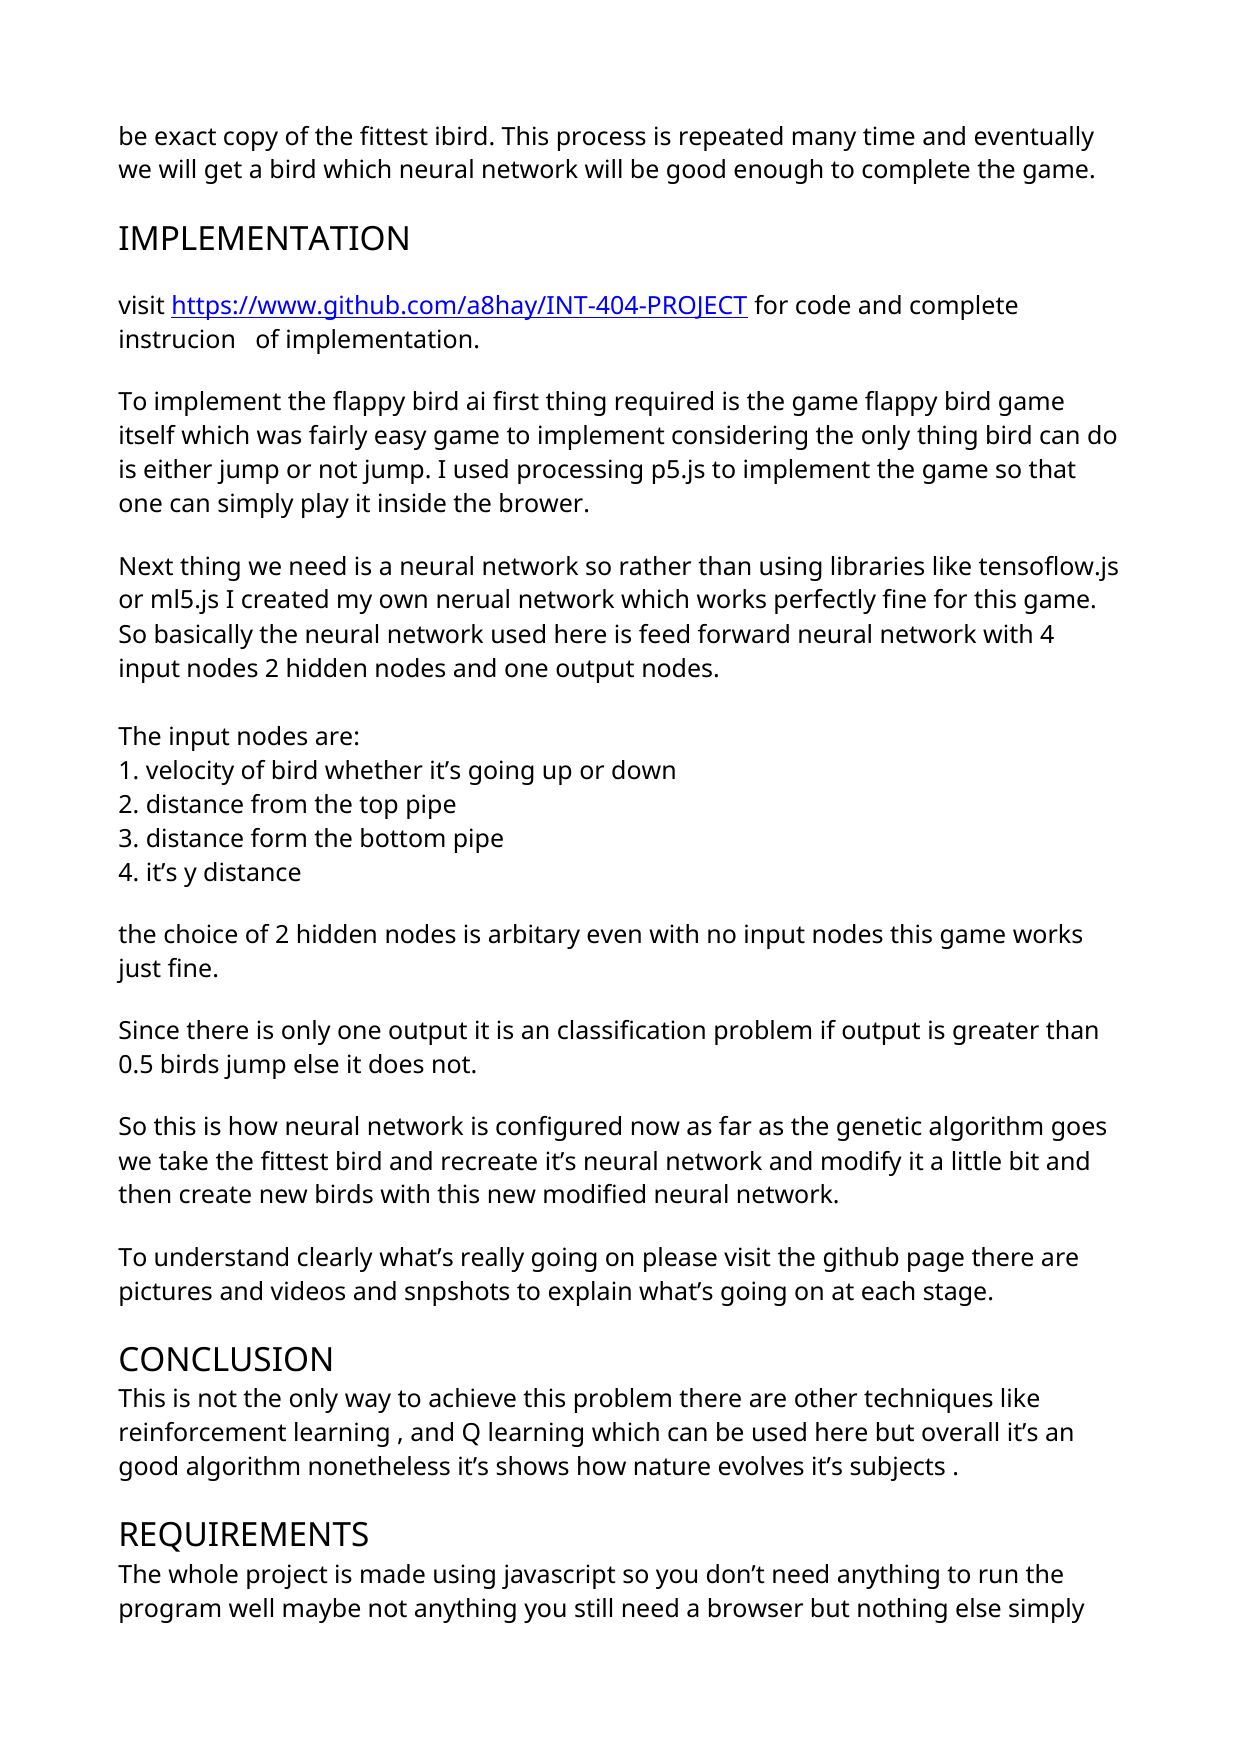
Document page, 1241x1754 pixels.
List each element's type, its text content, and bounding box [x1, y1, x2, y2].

text IMPLEMENTATION [118, 214, 1122, 260]
text To implement the flappy bird ai first thing required is the game flappy bird game itself which was fairly easy game to implement considering the only thing bird can do is either jump or not jump. I used processing p5.js to implement the game so that one can simply play it inside the brower. [118, 384, 1122, 520]
text Since there is only one output it is an classification problem if output is greater than 0.5 birds jump else it does not. [118, 1013, 1122, 1081]
text The whole project is made using javascript so you don’t need anything to run the program well maybe not anything you still need a browser but nothing else simply [118, 1556, 1122, 1624]
text be exact copy of the fittest ibird. This process is repeated many time and eventually we will get a bird which neural network will be good enough to complete the game. [118, 118, 1122, 186]
text REQUIREMENTS [118, 1511, 1122, 1556]
text 3. distance form the bottom pipe [118, 821, 1122, 855]
text To understand clearly what’s really going on please visit the github page there are pictures and videos and snpshots to explain what’s going on at each stage. [118, 1239, 1122, 1307]
text So basically the neural network used here is feed forward neural network with 4 input nodes 2 hidden nodes and one output nodes. [118, 616, 1122, 684]
text 1. velocity of bird whether it’s going up or down [118, 752, 1122, 787]
text CONCLUSION [118, 1335, 1122, 1381]
text The input nodes are: [118, 718, 1122, 752]
text Next thing we need is a neural network so rather than using libraries like tensoflow.js or ml5.js I created my own nerual network which works perfectly fine for this game. [118, 548, 1122, 616]
text visit https://www.github.com/a8hay/INT-404-PROJECT for code and complete instrucion of implementation. [118, 288, 1122, 356]
text So this is how neural network is configured now as far as the genetic algorithm goes we take the fittest bird and recreate it’s neural network and modify it a little bit and then create new birds with this new modified neural network. [118, 1109, 1122, 1211]
text This is not the only way to achieve this problem there are other techniques like reinforcement learning , and Q learning which can be used here but overall it’s an good algorithm nonetheless it’s shows how nature evolves it’s subjects . [118, 1381, 1122, 1483]
text the choice of 2 hidden nodes is arbitary even with no input nodes this game works just fine. [118, 917, 1122, 985]
text 2. distance from the top pipe [118, 787, 1122, 821]
text 4. it’s y distance [118, 855, 1122, 889]
